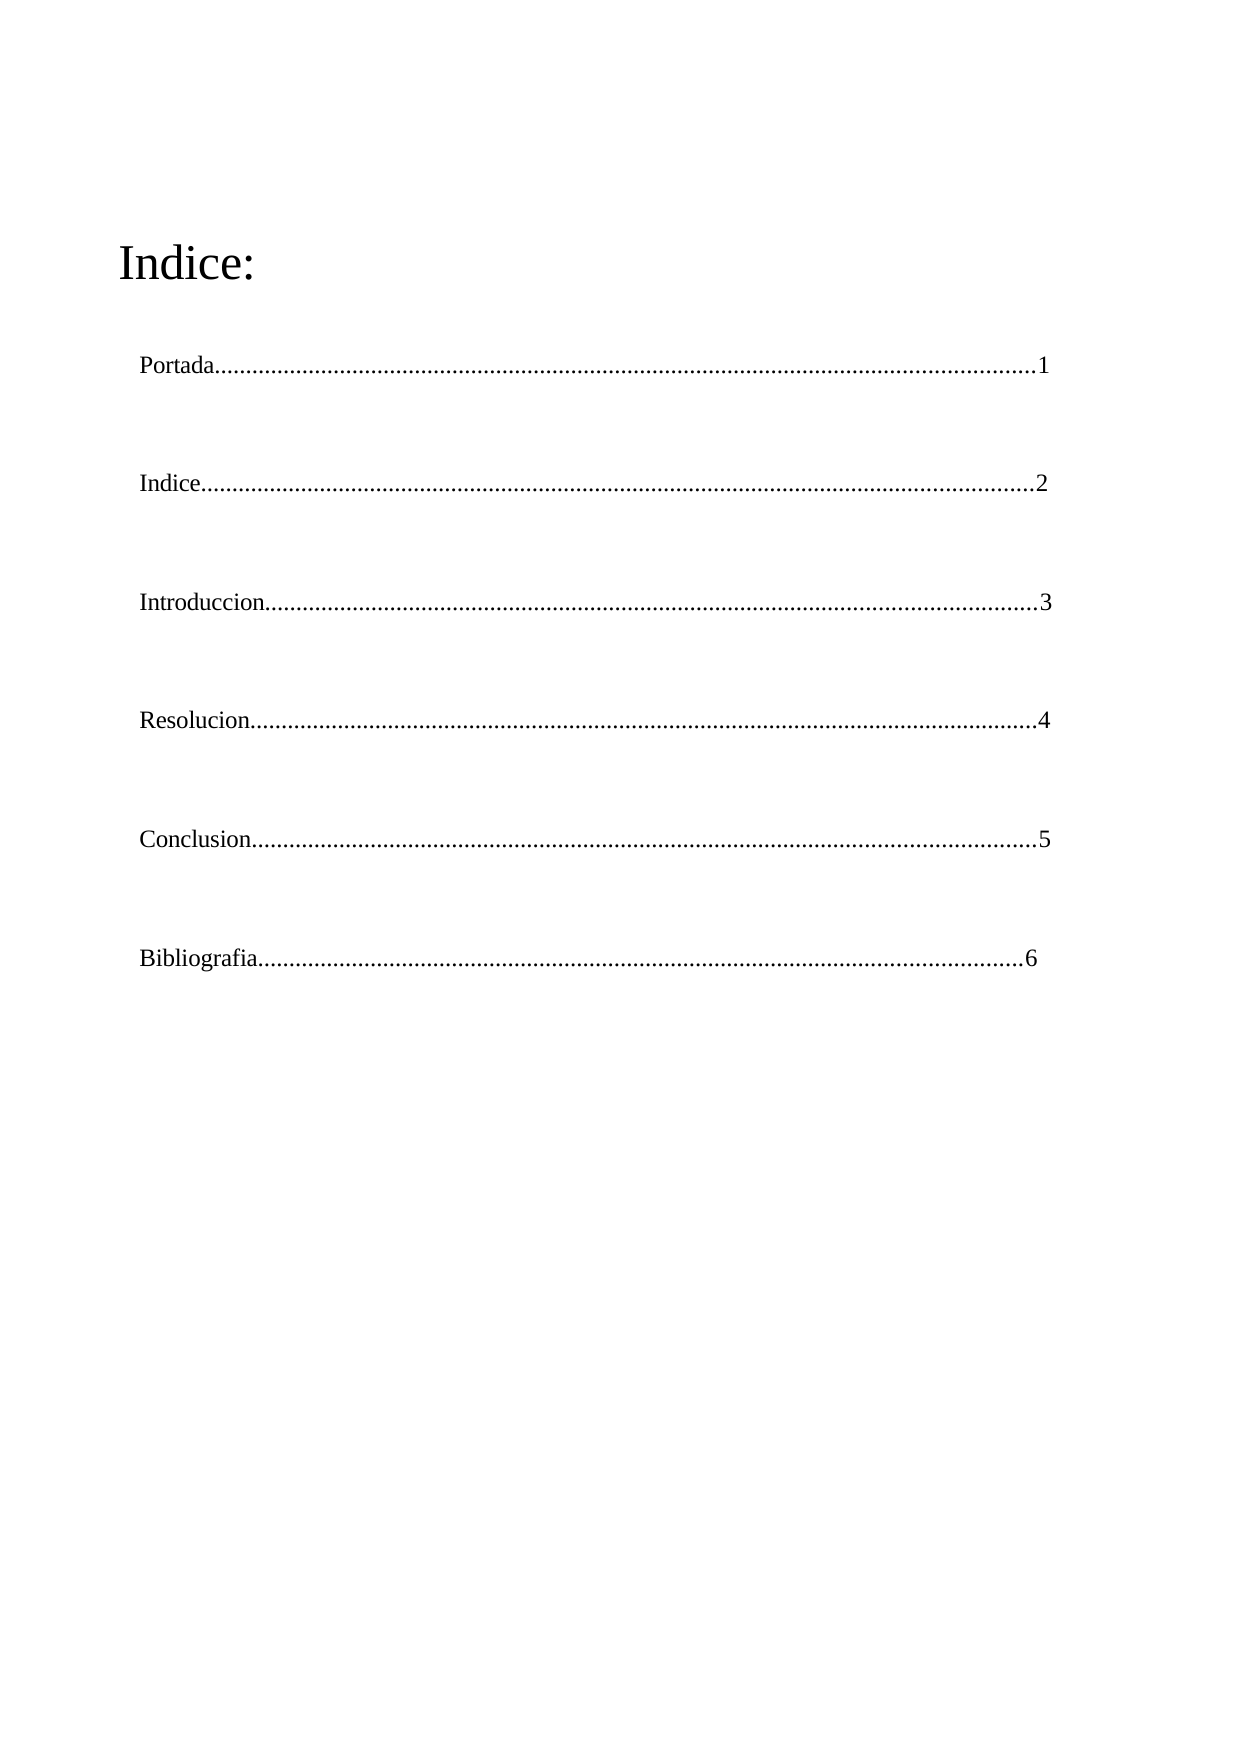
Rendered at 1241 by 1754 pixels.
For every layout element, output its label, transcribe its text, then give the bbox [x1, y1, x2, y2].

text Resolucion 4 [139, 705, 1122, 734]
text Indice: [118, 233, 1122, 291]
text Introduccion 3 [139, 587, 1122, 616]
text Indice 2 [139, 468, 1122, 497]
text Conclusion 5 [139, 824, 1122, 853]
text Portada 1 [139, 350, 1122, 379]
text Bibliografia 6 [139, 943, 1122, 972]
